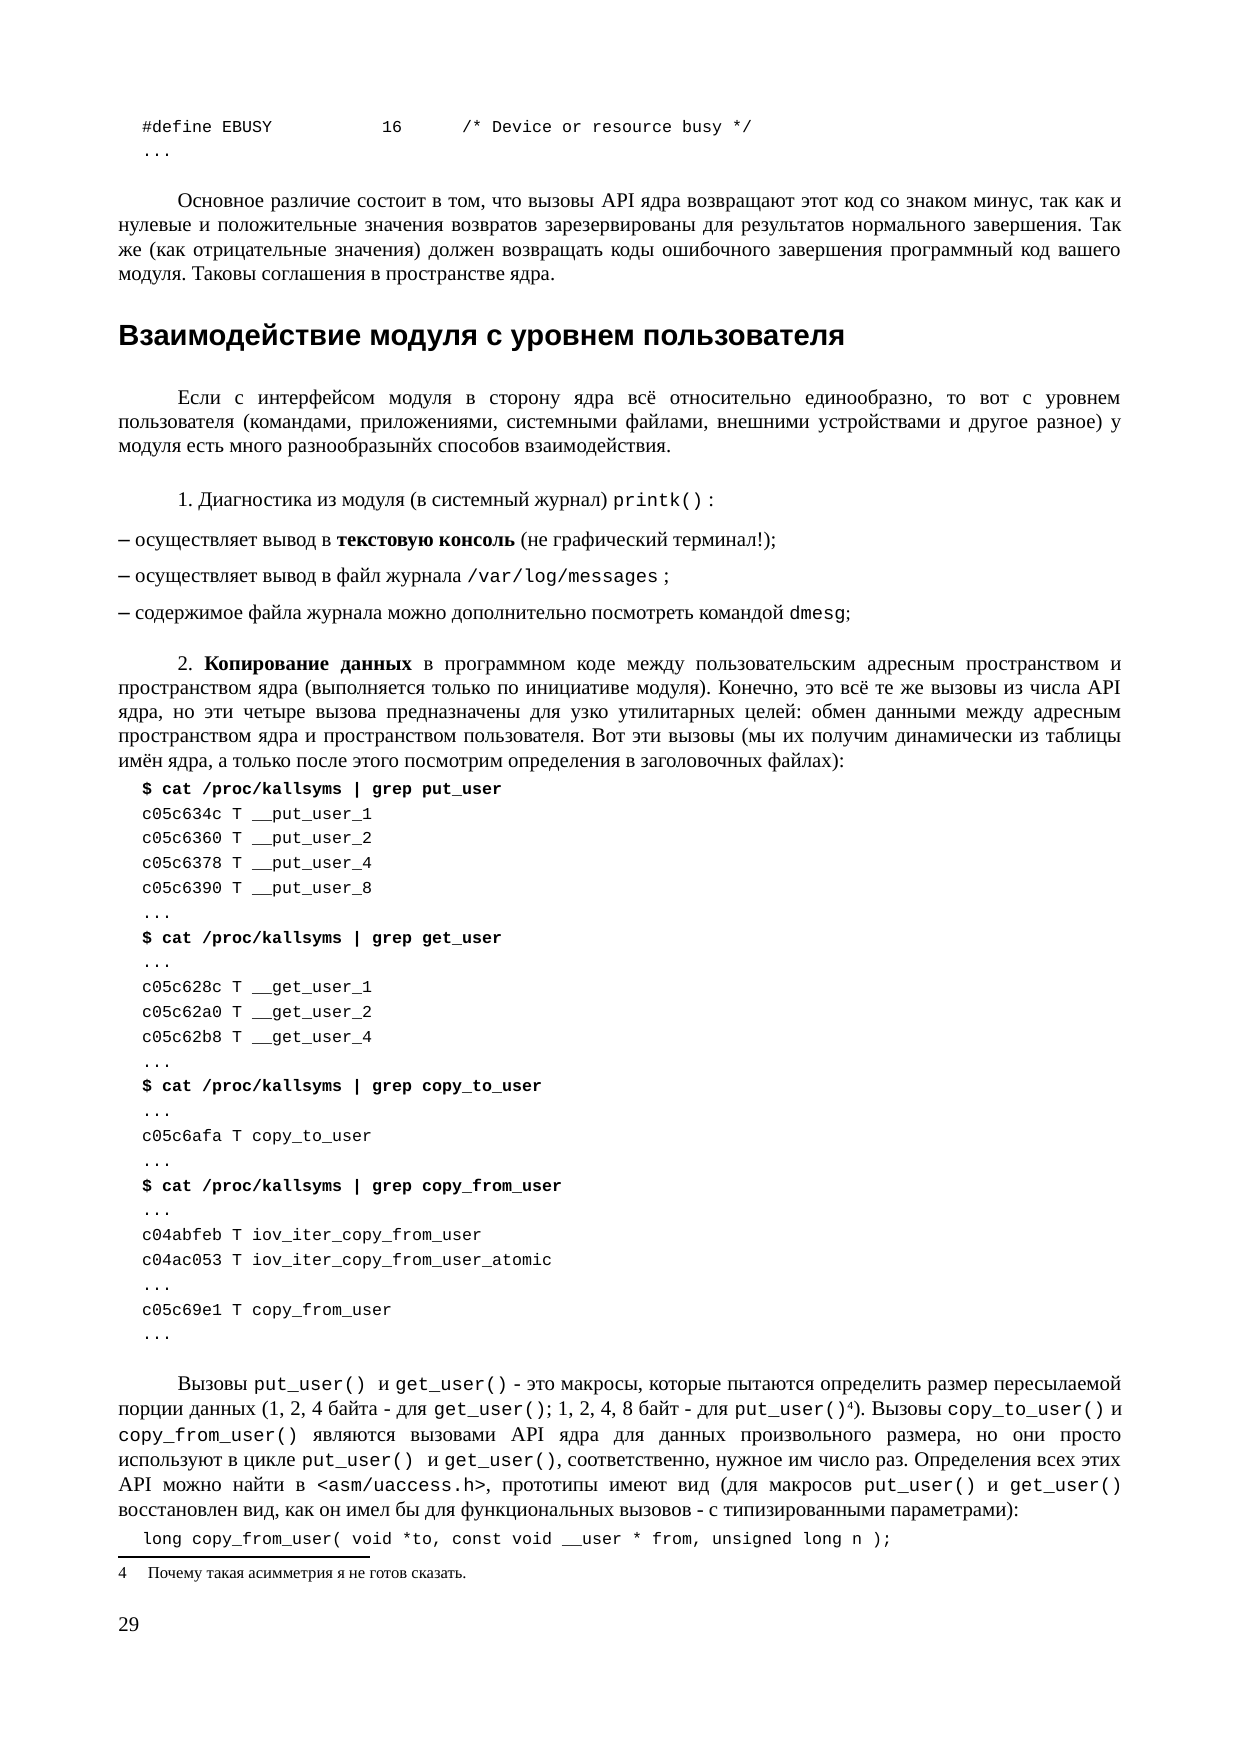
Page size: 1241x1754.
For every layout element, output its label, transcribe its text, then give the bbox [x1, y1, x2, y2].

text c05c634c T __put_user_1 [142, 805, 1122, 824]
text #define EBUSY 16 /* Device or resource busy */ [142, 118, 1122, 137]
text c04abfeb T iov_iter_copy_from_user [142, 1227, 1122, 1246]
text c05c62b8 T __get_user_4 [142, 1028, 1122, 1047]
list осуществляет вывод в файл журнала /var/log/messages ; [118, 563, 1122, 588]
text Вызовы put_user() и get_user() - это макросы, которые пытаются определить размер пересылаемой порции данных (1, 2, 4 байта - для get_user(); 1, 2, 4, 8 байт - для put_user()). Вызовы copy_to_user() и copy_from_user() являются вызовами API ядра для данных произвольного размера, но они просто используют в цикле put_user() и get_user(), соответственно, нужное им число раз. Определения всех этих API можно найти в <asm/uaccess.h>, прототипы имеют вид (для макросов put_user() и get_user() восстановлен вид, как он имел бы для функциональных вызовов - с типизированными параметрами): [118, 1371, 1122, 1521]
text 1. Диагностика из модуля (в системный журнал) printk() : [118, 487, 1122, 512]
text $ cat /proc/kallsyms | grep put_user [142, 780, 1122, 799]
text Если с интерфейсом модуля в сторону ядра всё относительно единообразно, то вот с уровнем пользователя (командами, приложениями, системными файлами, внешними устройствами и другое разное) у модуля есть много разнообразынйх способов взаимодействия. [118, 385, 1122, 457]
text ... [142, 1053, 1122, 1072]
list содержимое файла журнала можно дополнительно посмотреть командой dmesg; [118, 599, 1122, 625]
text $ cat /proc/kallsyms | grep copy_to_user [142, 1078, 1122, 1097]
text c04ac053 T iov_iter_copy_from_user_atomic [142, 1251, 1122, 1270]
subtitle Взаимодействие модуля с уровнем пользователя [118, 318, 1122, 352]
text ... [142, 954, 1122, 973]
text c05c628c T __get_user_1 [142, 979, 1122, 998]
text ... [142, 904, 1122, 923]
text ... [142, 143, 1122, 162]
text $ cat /proc/kallsyms | grep copy_from_user [142, 1177, 1122, 1196]
text c05c6360 T __put_user_2 [142, 830, 1122, 849]
text c05c62a0 T __get_user_2 [142, 1003, 1122, 1022]
text c05c69e1 T copy_from_user [142, 1301, 1122, 1320]
text c05c6378 T __put_user_4 [142, 855, 1122, 874]
text ... [142, 1276, 1122, 1295]
text long copy_from_user( void *to, const void __user * from, unsigned long n ); [142, 1530, 1122, 1549]
text ... [142, 1103, 1122, 1122]
text ... [142, 1202, 1122, 1221]
text Почему такая асимметрия я не готов сказать. [118, 1563, 1122, 1582]
text 2. Копирование данных в программном коде между пользовательским адресным пространством и пространством ядра (выполняется только по инициативе модуля). Конечно, это всё те же вызовы из числа API ядра, но эти четыре вызова предназначены для узко утилитарных целей: обмен данными между адресным пространством ядра и пространством пользователя. Вот эти вызовы (мы их получим динамически из таблицы имён ядра, а только после этого посмотрим определения в заголовочных файлах): [118, 651, 1122, 772]
text ... [142, 1326, 1122, 1345]
text $ cat /proc/kallsyms | grep get_user [142, 929, 1122, 948]
text ... [142, 1152, 1122, 1171]
text Основное различие состоит в том, что вызовы API ядра возвращают этот код со знаком минус, так как и нулевые и положительные значения возвратов зарезервированы для результатов нормального завершения. Так же (как отрицательные значения) должен возвращать коды ошибочного завершения программный код вашего модуля. Таковы соглашения в пространстве ядра. [118, 188, 1122, 284]
text c05c6390 T __put_user_8 [142, 879, 1122, 898]
text c05c6afa T copy_to_user [142, 1127, 1122, 1146]
list осуществляет вывод в текстовую консоль (не графический терминал!); [118, 527, 1122, 551]
